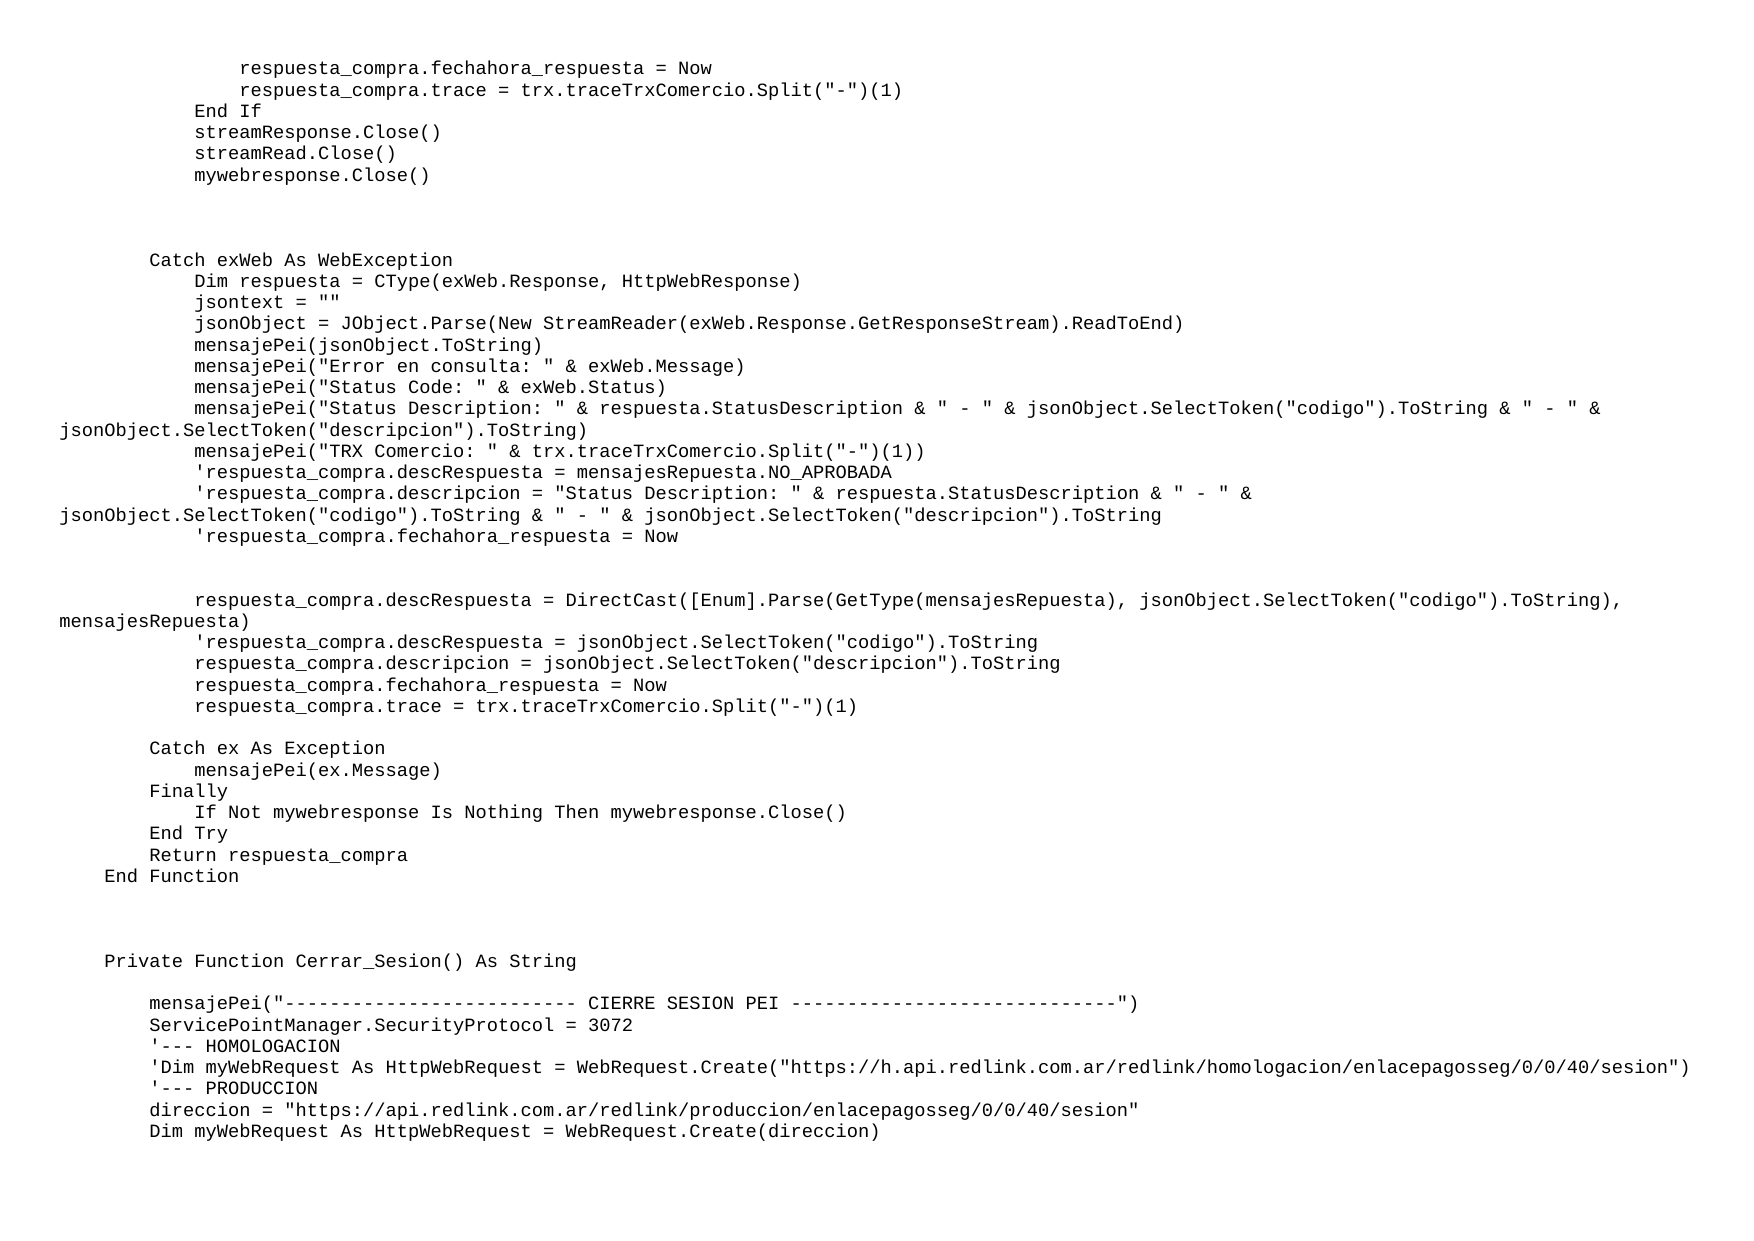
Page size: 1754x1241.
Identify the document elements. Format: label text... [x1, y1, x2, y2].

text End Function [59, 867, 1695, 888]
text jsonObject = JObject.Parse(New StreamReader(exWeb.Response.GetResponseStream).ReadToEnd) [59, 314, 1695, 335]
text direccion = "https://api.redlink.com.ar/redlink/produccion/enlacepagosseg/0/0/40/sesion" [59, 1100, 1695, 1122]
text '--- HOMOLOGACION [59, 1037, 1695, 1058]
text respuesta_compra.descripcion = jsonObject.SelectToken("descripcion").ToString [59, 654, 1695, 675]
text respuesta_compra.fechahora_respuesta = Now [59, 675, 1695, 697]
text 'respuesta_compra.descRespuesta = jsonObject.SelectToken("codigo").ToString [59, 633, 1695, 654]
text ServicePointManager.SecurityProtocol = 3072 [59, 1015, 1695, 1037]
text mensajePei("Status Code: " & exWeb.Status) [59, 378, 1695, 399]
text If Not mywebresponse Is Nothing Then mywebresponse.Close() [59, 803, 1695, 824]
text mensajePei(jsonObject.ToString) [59, 335, 1695, 357]
text respuesta_compra.trace = trx.traceTrxComercio.Split("-")(1) [59, 80, 1695, 102]
text Catch exWeb As WebException [59, 250, 1695, 272]
text Dim respuesta = CType(exWeb.Response, HttpWebResponse) [59, 272, 1695, 293]
text mywebresponse.Close() [59, 165, 1695, 187]
text Catch ex As Exception [59, 739, 1695, 760]
text jsontext = "" [59, 293, 1695, 314]
text mensajePei("-------------------------- CIERRE SESION PEI -----------------------------") [59, 994, 1695, 1015]
text mensajePei("Error en consulta: " & exWeb.Message) [59, 357, 1695, 378]
text mensajePei("TRX Comercio: " & trx.traceTrxComercio.Split("-")(1)) [59, 442, 1695, 463]
text mensajePei(ex.Message) [59, 760, 1695, 782]
text Dim myWebRequest As HttpWebRequest = WebRequest.Create(direccion) [59, 1122, 1695, 1143]
text 'respuesta_compra.fechahora_respuesta = Now [59, 527, 1695, 548]
text End Try [59, 824, 1695, 845]
text Private Function Cerrar_Sesion() As String [59, 952, 1695, 973]
text 'Dim myWebRequest As HttpWebRequest = WebRequest.Create("https://h.api.redlink.com.ar/redlink/homologacion/enlacepagosseg/0/0/40/sesion") [59, 1058, 1695, 1079]
text Return respuesta_compra [59, 845, 1695, 867]
text Finally [59, 782, 1695, 803]
text 'respuesta_compra.descRespuesta = mensajesRepuesta.NO_APROBADA [59, 463, 1695, 484]
text respuesta_compra.descRespuesta = DirectCast([Enum].Parse(GetType(mensajesRepuesta), jsonObject.SelectToken("codigo").ToString), mensajesRepuesta) [59, 590, 1695, 633]
text streamResponse.Close() [59, 123, 1695, 144]
text mensajePei("Status Description: " & respuesta.StatusDescription & " - " & jsonObject.SelectToken("codigo").ToString & " - " & jsonObject.SelectToken("descripcion").ToString) [59, 399, 1695, 442]
text '--- PRODUCCION [59, 1079, 1695, 1100]
text End If [59, 102, 1695, 123]
text respuesta_compra.fechahora_respuesta = Now [59, 59, 1695, 80]
text respuesta_compra.trace = trx.traceTrxComercio.Split("-")(1) [59, 697, 1695, 718]
text 'respuesta_compra.descripcion = "Status Description: " & respuesta.StatusDescription & " - " & jsonObject.SelectToken("codigo").ToString & " - " & jsonObject.SelectToken("descripcion").ToString [59, 484, 1695, 527]
text streamRead.Close() [59, 144, 1695, 165]
